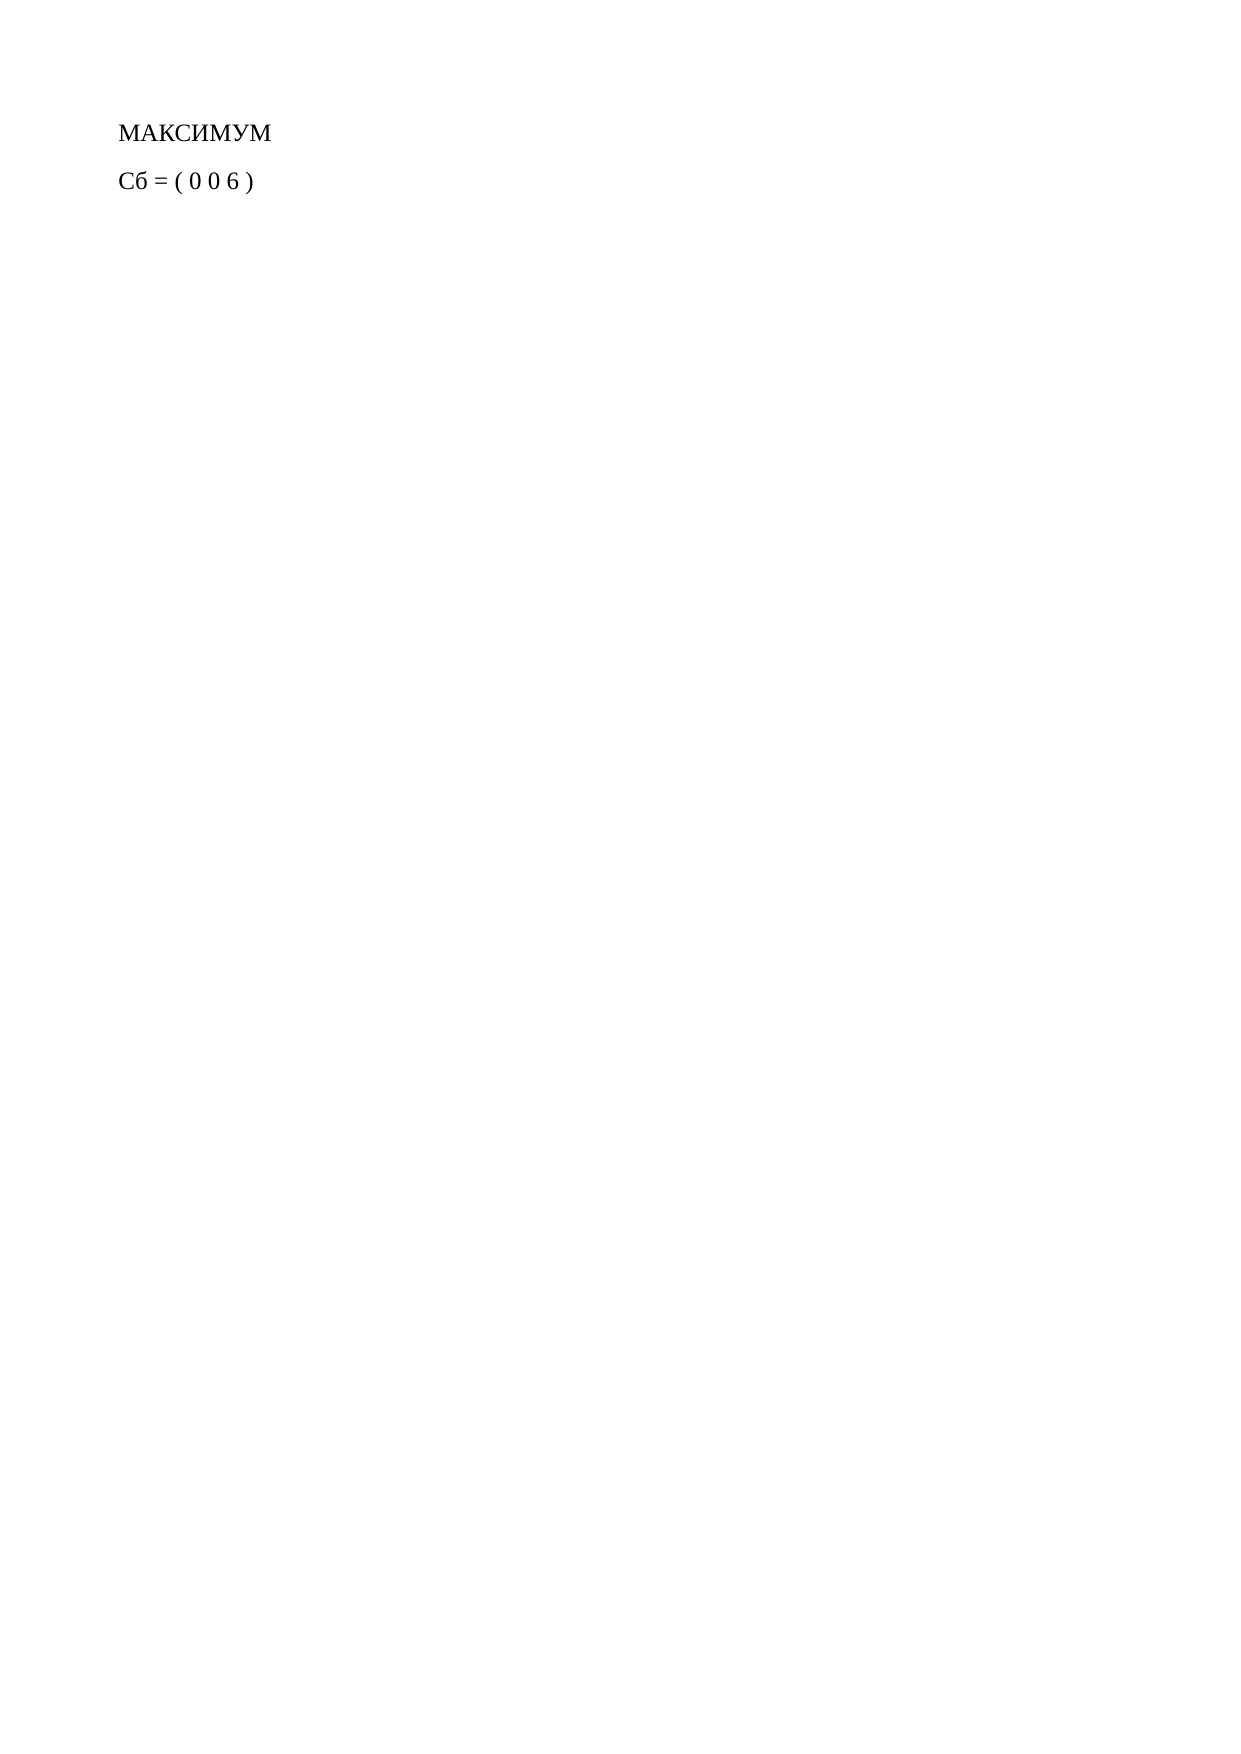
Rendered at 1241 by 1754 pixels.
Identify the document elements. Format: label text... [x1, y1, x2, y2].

text МАКСИМУМ [118, 118, 1122, 147]
text Сб = ( 0 0 6 ) [118, 166, 1122, 194]
